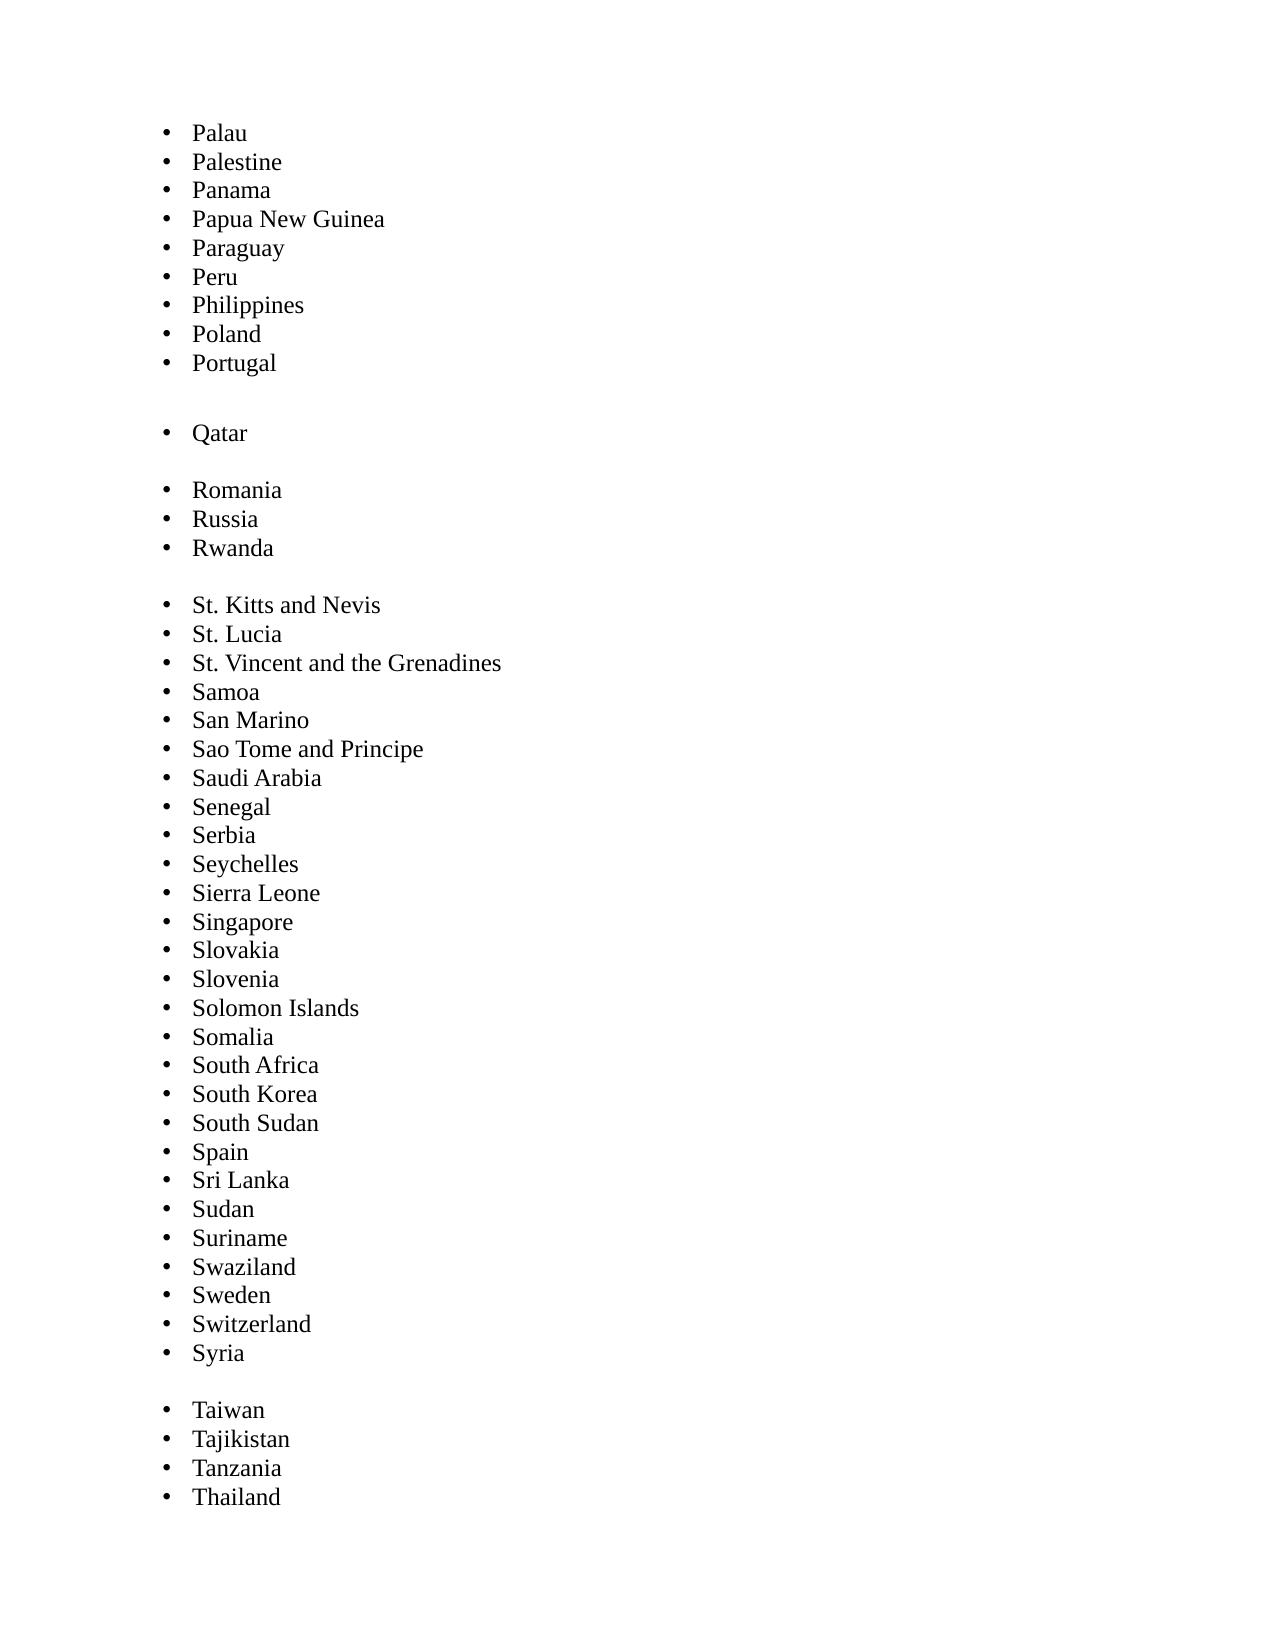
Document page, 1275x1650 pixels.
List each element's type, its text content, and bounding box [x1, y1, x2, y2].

list Slovakia [162, 936, 1157, 964]
list Taiwan [162, 1396, 1157, 1424]
list Sweden [162, 1281, 1157, 1309]
list Swaziland [162, 1252, 1157, 1281]
list Somalia [162, 1022, 1157, 1051]
list Slovenia [162, 964, 1157, 993]
list Tanzania [162, 1453, 1157, 1482]
list Switzerland [162, 1309, 1157, 1338]
list Sierra Leone [162, 878, 1157, 907]
list Senegal [162, 792, 1157, 821]
list Qatar [162, 418, 1157, 447]
list Papua New Guinea [162, 204, 1157, 233]
list Tajikistan [162, 1424, 1157, 1453]
list Peru [162, 262, 1157, 291]
list Syria [162, 1338, 1157, 1367]
list Spain [162, 1137, 1157, 1166]
list South Sudan [162, 1108, 1157, 1137]
list St. Kitts and Nevis [162, 591, 1157, 619]
list St. Vincent and the Grenadines [162, 648, 1157, 677]
list Poland [162, 319, 1157, 348]
list Palestine [162, 147, 1157, 176]
list St. Lucia [162, 619, 1157, 648]
list Sudan [162, 1194, 1157, 1223]
list Sri Lanka [162, 1166, 1157, 1194]
list Solomon Islands [162, 993, 1157, 1022]
list Russia [162, 504, 1157, 533]
list Thailand [162, 1482, 1157, 1511]
list Singapore [162, 907, 1157, 936]
list Palau [162, 118, 1157, 147]
list Suriname [162, 1223, 1157, 1252]
list Sao Tome and Principe [162, 734, 1157, 763]
list Panama [162, 176, 1157, 204]
list San Marino [162, 706, 1157, 734]
list Romania [162, 476, 1157, 504]
list South Africa [162, 1051, 1157, 1079]
list Saudi Arabia [162, 763, 1157, 792]
list Rwanda [162, 533, 1157, 562]
list Paraguay [162, 233, 1157, 262]
list Serbia [162, 821, 1157, 849]
list South Korea [162, 1079, 1157, 1108]
list Seychelles [162, 849, 1157, 878]
list Portugal [162, 348, 1157, 377]
list Philippines [162, 291, 1157, 319]
list Samoa [162, 677, 1157, 706]
